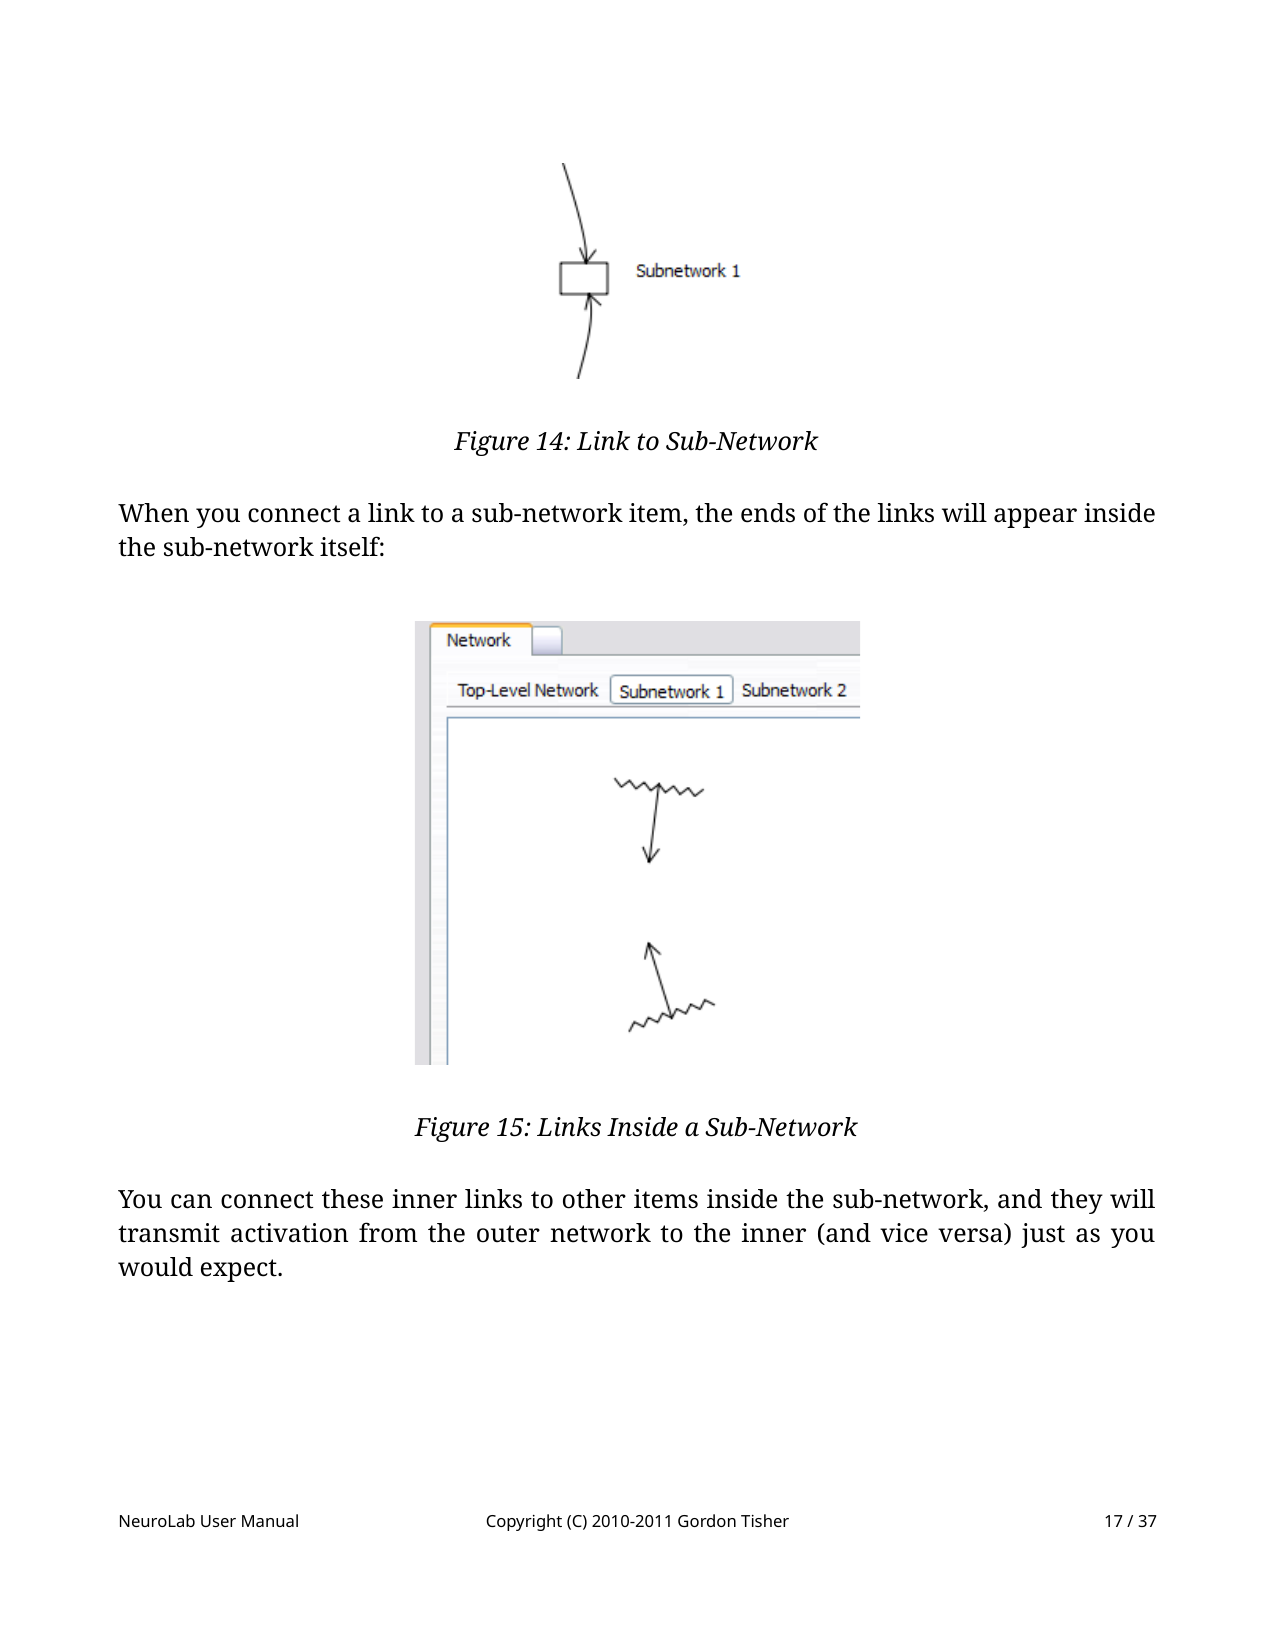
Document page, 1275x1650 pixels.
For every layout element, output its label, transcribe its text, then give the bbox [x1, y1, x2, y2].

text Figure 15: Links Inside a Sub-Network [118, 613, 1157, 1144]
text Figure 14: Link to Sub-Network [118, 118, 1157, 458]
picture [464, 163, 811, 379]
text When you connect a link to a sub-network item, the ends of the links will appear inside the sub-network itself: [118, 495, 1157, 563]
picture [414, 621, 861, 1065]
text You can connect these inner links to other items inside the sub-network, and they will transmit activation from the outer network to the inner (and vice versa) just as you would expect. [118, 1181, 1157, 1283]
